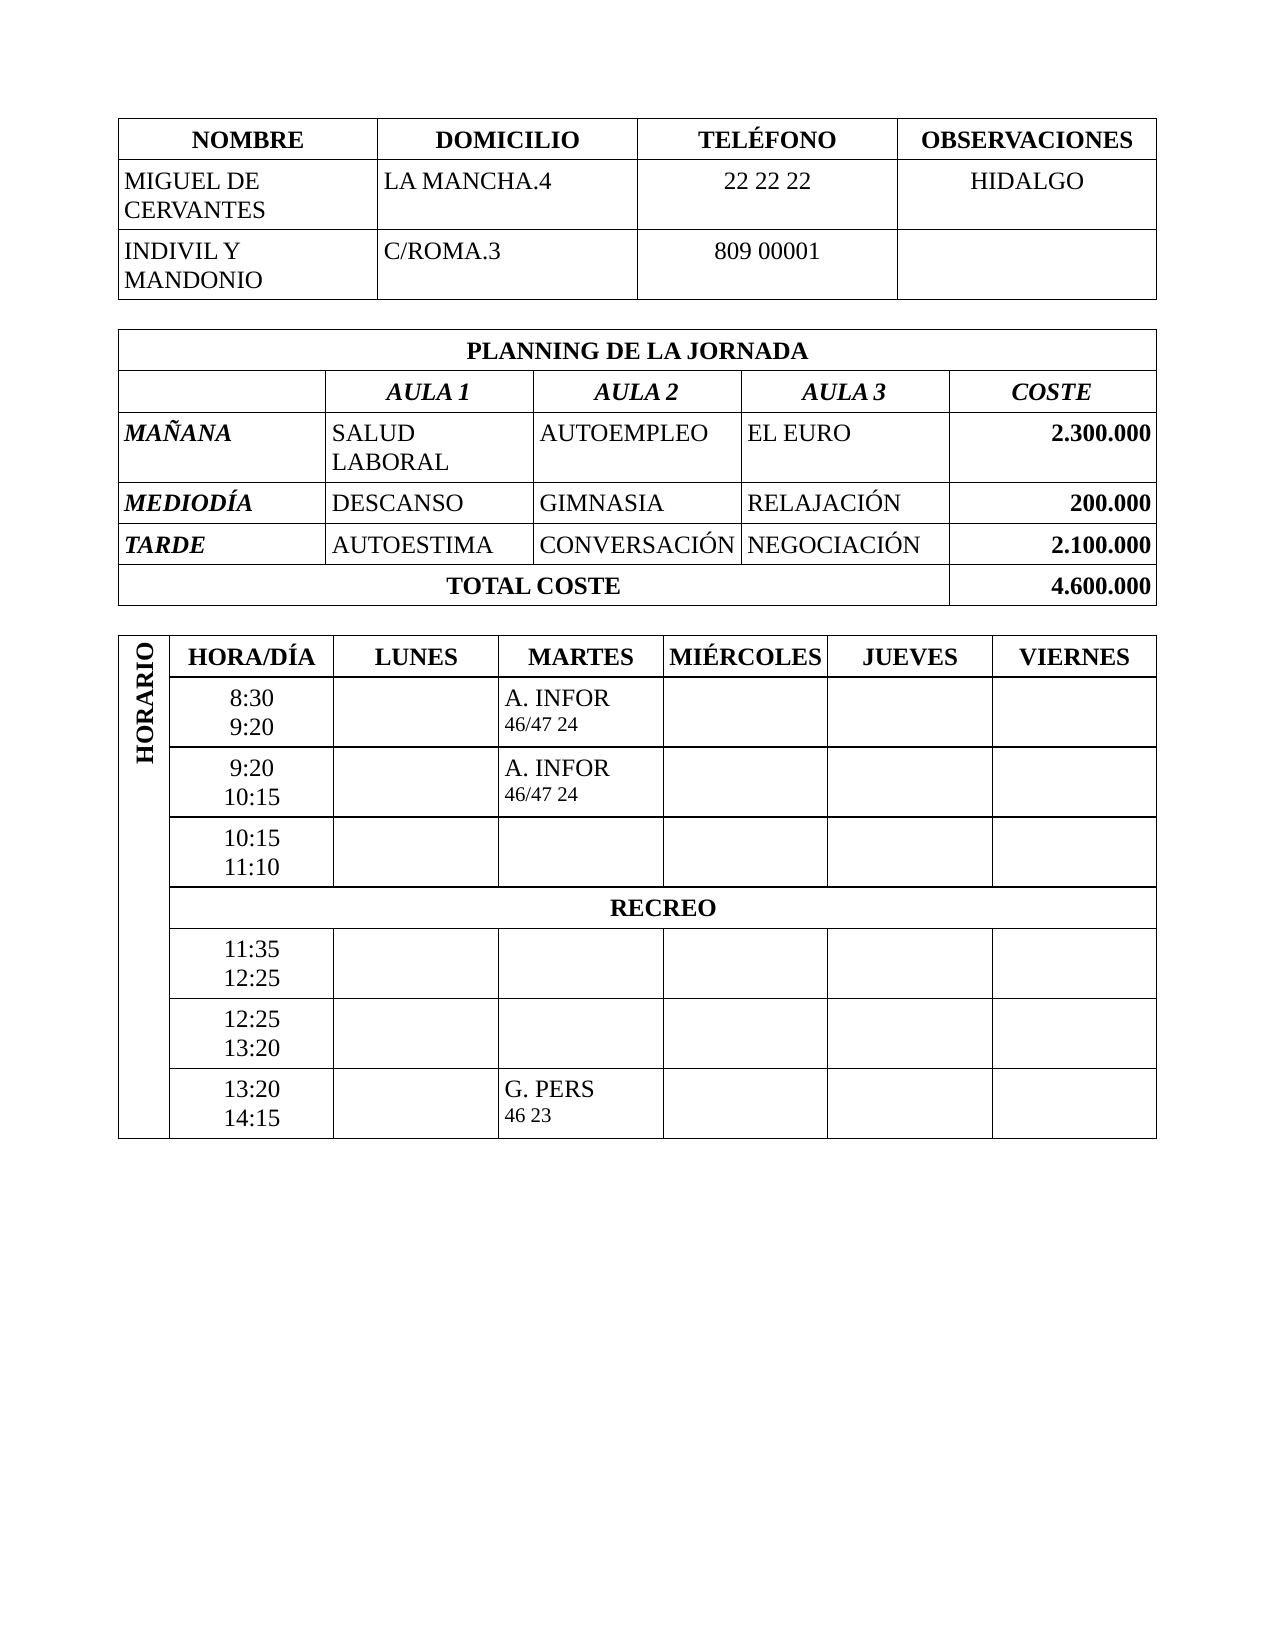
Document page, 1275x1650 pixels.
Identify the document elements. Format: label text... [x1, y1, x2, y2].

table_cell A. INFOR 46/47 24 [499, 678, 663, 746]
table_cell [334, 818, 498, 886]
table_header MIÉRCOLES [664, 636, 827, 676]
table_cell 2.300.000 [950, 413, 1156, 482]
table_cell 200.000 [950, 483, 1156, 523]
table_cell EL EURO [742, 413, 949, 482]
table_cell 8:30 9:20 [170, 678, 333, 746]
table_cell C/ROMA.3 [378, 230, 637, 299]
table_cell 12:25 13:20 [170, 999, 333, 1068]
table_cell 9:20 10:15 [170, 748, 333, 816]
table_cell MIGUEL DE CERVANTES [119, 160, 377, 229]
table_cell RECREO [170, 888, 1156, 928]
table_cell [499, 818, 663, 886]
table_cell COSTE [950, 371, 1156, 412]
table_cell [334, 678, 498, 746]
table_cell G. PERS 46 23 [499, 1069, 663, 1138]
table_cell [898, 230, 1156, 299]
table_header MARTES [499, 636, 663, 676]
table_cell DESCANSO [326, 483, 533, 523]
table_cell [664, 748, 827, 816]
table_cell 13:20 14:15 [170, 1069, 333, 1138]
table_cell [664, 929, 827, 998]
table_cell AULA 2 [534, 371, 741, 412]
table_cell [664, 818, 827, 886]
table_cell 10:15 11:10 [170, 818, 333, 886]
table_cell AULA 3 [742, 371, 949, 412]
table_cell [499, 999, 663, 1068]
table_cell MEDIODÍA [119, 483, 325, 523]
table_cell [828, 678, 992, 746]
table_cell 809 00001 [638, 230, 897, 299]
table_cell HIDALGO [898, 160, 1156, 229]
table_cell [499, 929, 663, 998]
table_cell [334, 1069, 498, 1138]
table_header DOMICILIO [378, 119, 637, 159]
table_cell [334, 748, 498, 816]
table_cell 11:35 12:25 [170, 929, 333, 998]
table_cell [993, 678, 1156, 746]
table_header TELÉFONO [638, 119, 897, 159]
table_cell TARDE [119, 524, 325, 564]
table_cell [119, 371, 325, 412]
table_cell INDIVIL Y MANDONIO [119, 230, 377, 299]
table_cell [664, 678, 827, 746]
table_cell MAÑANA [119, 413, 325, 482]
table_cell 4.600.000 [950, 565, 1156, 605]
table_cell [334, 929, 498, 998]
table_header NOMBRE [119, 119, 377, 159]
table_cell [993, 929, 1156, 998]
table_cell [828, 999, 992, 1068]
table_cell [993, 999, 1156, 1068]
table_header VIERNES [993, 636, 1156, 676]
table_cell A. INFOR 46/47 24 [499, 748, 663, 816]
table_cell SALUD LABORAL [326, 413, 533, 482]
table_header PLANNING DE LA JORNADA [119, 330, 1156, 370]
table_cell 22 22 22 [638, 160, 897, 229]
table_header JUEVES [828, 636, 992, 676]
table_header HORARIO [119, 636, 169, 1138]
table_cell [993, 1069, 1156, 1138]
table_cell 2.100.000 [950, 524, 1156, 564]
table_cell [334, 999, 498, 1068]
table_cell [993, 818, 1156, 886]
table_cell [664, 1069, 827, 1138]
table_cell NEGOCIACIÓN [742, 524, 949, 564]
table_header OBSERVACIONES [898, 119, 1156, 159]
table_cell AULA 1 [326, 371, 533, 412]
table_header HORA/DÍA [170, 636, 333, 676]
table_header LUNES [334, 636, 498, 676]
table_cell AUTOESTIMA [326, 524, 533, 564]
table_cell [828, 1069, 992, 1138]
table_cell RELAJACIÓN [742, 483, 949, 523]
table_cell [664, 999, 827, 1068]
table_cell CONVERSACIÓN [534, 524, 741, 564]
table_cell [828, 748, 992, 816]
table_cell TOTAL COSTE [119, 565, 949, 605]
table_cell [828, 929, 992, 998]
table_cell LA MANCHA.4 [378, 160, 637, 229]
table_cell [993, 748, 1156, 816]
table_cell [828, 818, 992, 886]
table_cell AUTOEMPLEO [534, 413, 741, 482]
table_cell GIMNASIA [534, 483, 741, 523]
